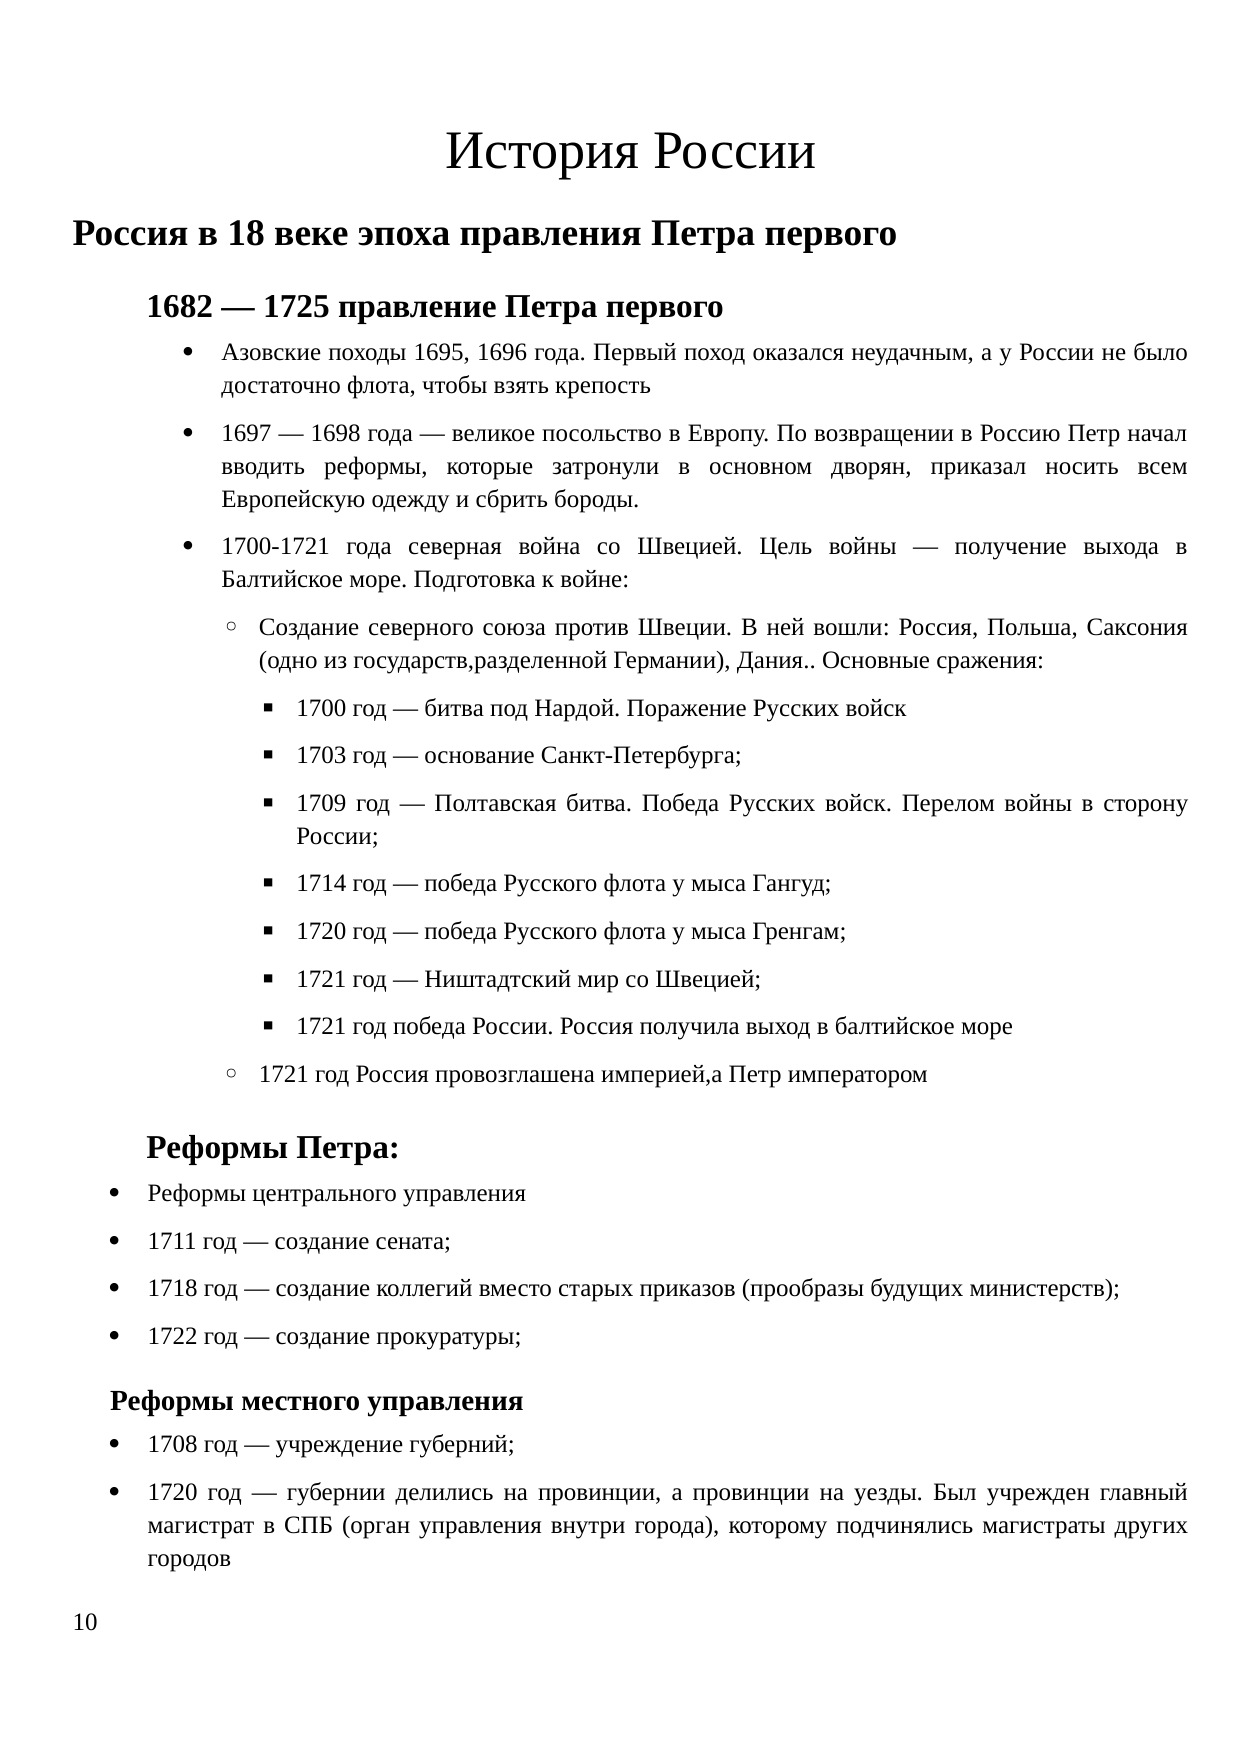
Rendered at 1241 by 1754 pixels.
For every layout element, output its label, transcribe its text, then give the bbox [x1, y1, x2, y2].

list 1711 год — создание сената; [110, 1226, 1189, 1254]
list 1700-1721 года северная война со Швецией. Цель войны — получение выхода в Балтийское море. Подготовка к войне: [184, 531, 1189, 593]
subtitle Реформы местного управления [110, 1383, 1189, 1417]
list 1697 — 1698 года — великое посольство в Европу. По возвращении в Россию Петр начал вводить реформы, которые затронули в основном дворян, приказал носить всем Европейскую одежду и сбрить бороды. [184, 418, 1189, 513]
list Реформы центрального управления [110, 1178, 1189, 1207]
list 1714 год — победа Русского флота у мыса Гангуд; [259, 868, 1189, 897]
list 1721 год победа России. Россия получила выход в балтийское море [259, 1011, 1189, 1040]
list 1708 год — учреждение губерний; [110, 1429, 1189, 1458]
list 1722 год — создание прокуратуры; [110, 1321, 1189, 1350]
list 1720 год — победа Русского флота у мыса Гренгам; [259, 916, 1189, 945]
list 1709 год — Полтавская битва. Победа Русских войск. Перелом войны в сторону России; [259, 788, 1189, 850]
subtitle Россия в 18 веке эпоха правления Петра первого [72, 210, 1189, 253]
list 1700 год — битва под Нардой. Поражение Русских войск [259, 693, 1189, 721]
list 1703 год — основание Санкт-Петербурга; [259, 740, 1189, 769]
list 1721 год Россия провозглашена империей,а Петр императором [221, 1059, 1189, 1088]
list Создание северного союза против Швеции. В ней вошли: Россия, Польша, Саксония (одно из государств,разделенной Германии), Дания.. Основные сражения: [221, 612, 1189, 674]
list 1721 год — Ништадтский мир со Швецией; [259, 964, 1189, 992]
subtitle 1682 — 1725 правление Петра первого [72, 286, 1189, 325]
list 1718 год — создание коллегий вместо старых приказов (прообразы будущих министерств); [110, 1273, 1189, 1302]
subtitle Реформы Петра: [72, 1127, 1189, 1166]
list Азовские походы 1695, 1696 года. Первый поход оказался неудачным, а у России не было достаточно флота, чтобы взять крепость [184, 337, 1189, 399]
list 1720 год — губернии делились на провинции, а провинции на уезды. Был учрежден главный магистрат в СПБ (орган управления внутри города), которому подчинялись магистраты других городов [110, 1477, 1189, 1572]
